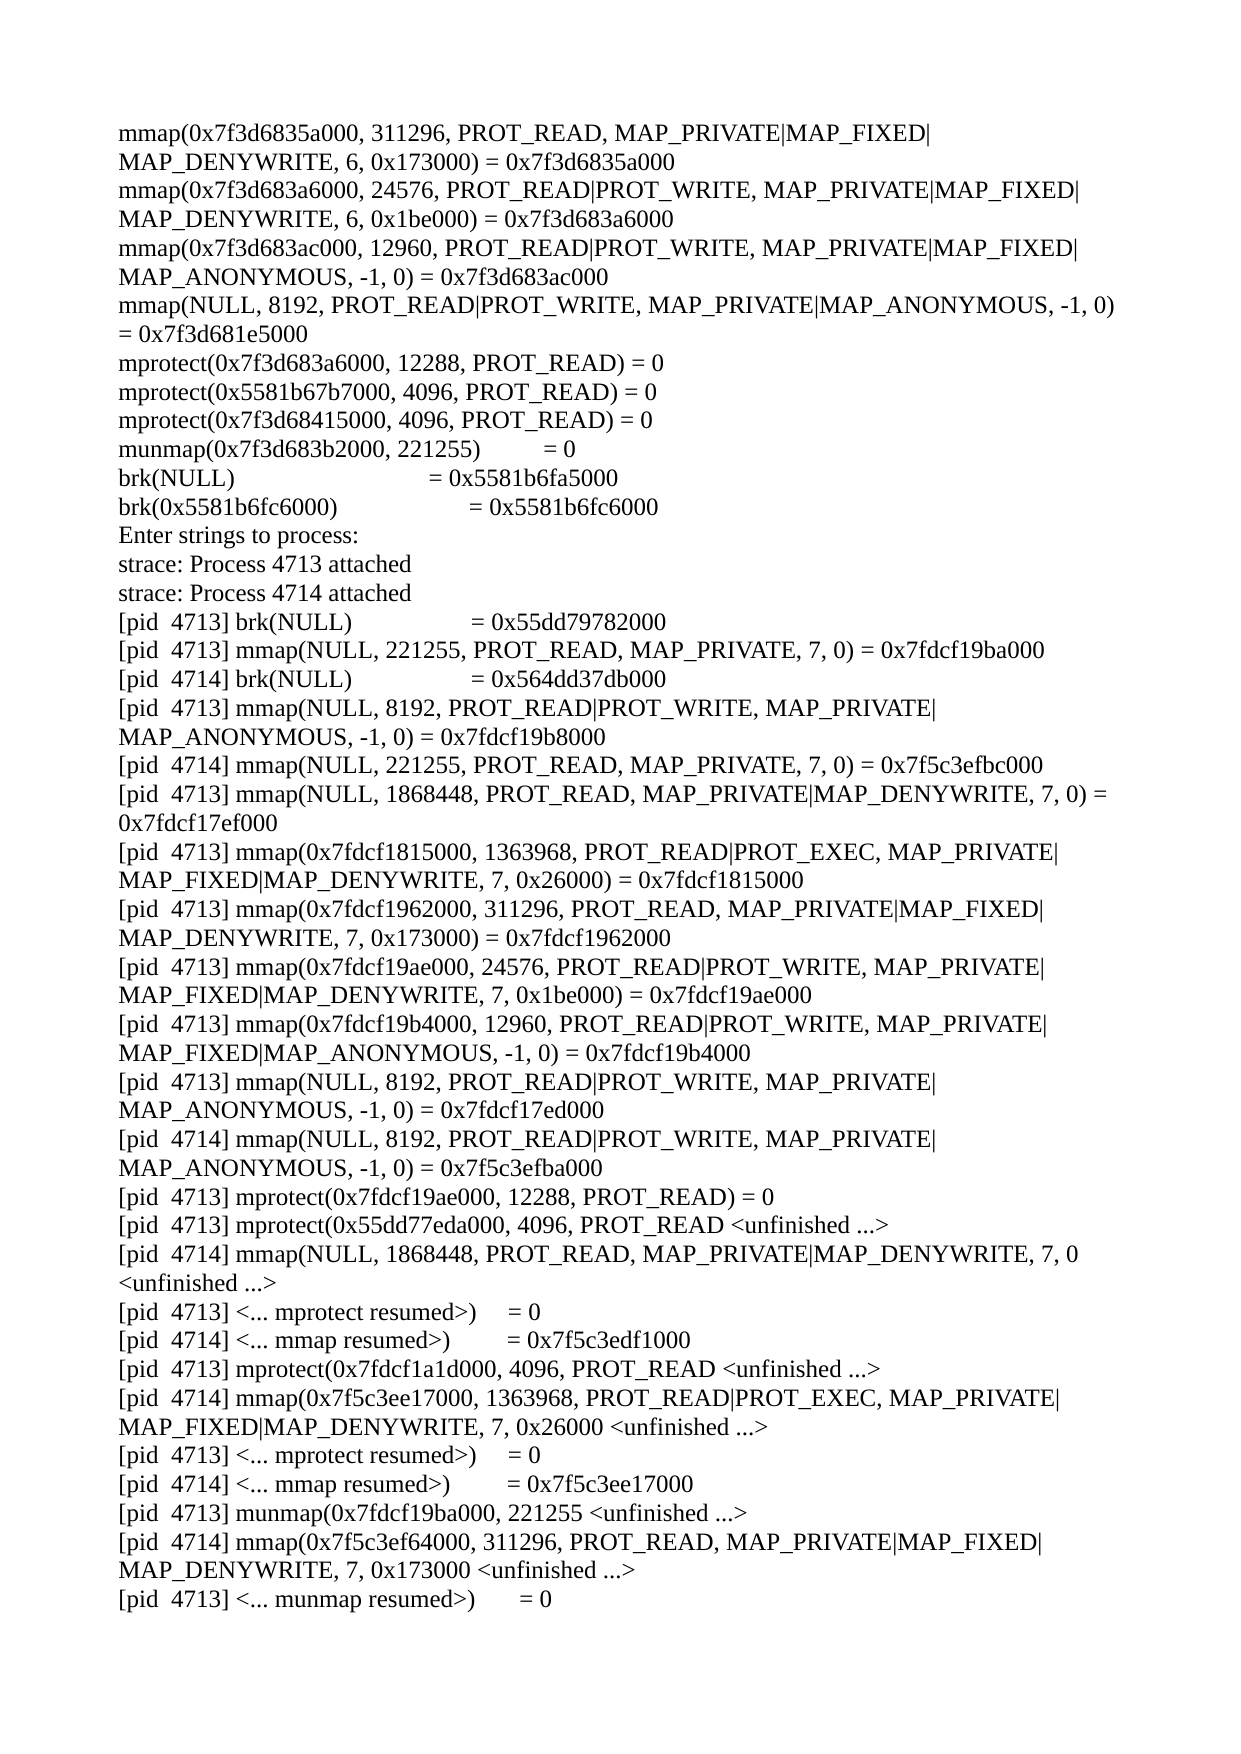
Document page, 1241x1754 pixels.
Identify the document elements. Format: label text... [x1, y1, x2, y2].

text [pid 4713] mmap(NULL, 8192, PROT_READ|PROT_WRITE, MAP_PRIVATE|MAP_ANONYMOUS, -1, 0) = 0x7fdcf17ed000 [118, 1067, 1122, 1124]
text mmap(0x7f3d683ac000, 12960, PROT_READ|PROT_WRITE, MAP_PRIVATE|MAP_FIXED|MAP_ANONYMOUS, -1, 0) = 0x7f3d683ac000 [118, 233, 1122, 291]
text mmap(0x7f3d6835a000, 311296, PROT_READ, MAP_PRIVATE|MAP_FIXED|MAP_DENYWRITE, 6, 0x173000) = 0x7f3d6835a000 [118, 118, 1122, 176]
text mprotect(0x7f3d683a6000, 12288, PROT_READ) = 0 [118, 348, 1122, 377]
text mmap(0x7f3d683a6000, 24576, PROT_READ|PROT_WRITE, MAP_PRIVATE|MAP_FIXED|MAP_DENYWRITE, 6, 0x1be000) = 0x7f3d683a6000 [118, 176, 1122, 233]
text [pid 4713] mprotect(0x7fdcf1a1d000, 4096, PROT_READ <unfinished ...> [118, 1354, 1122, 1383]
text munmap(0x7f3d683b2000, 221255) = 0 [118, 434, 1122, 463]
text [pid 4714] brk(NULL) = 0x564dd37db000 [118, 664, 1122, 693]
text mmap(NULL, 8192, PROT_READ|PROT_WRITE, MAP_PRIVATE|MAP_ANONYMOUS, -1, 0) = 0x7f3d681e5000 [118, 291, 1122, 348]
text [pid 4713] mprotect(0x7fdcf19ae000, 12288, PROT_READ) = 0 [118, 1182, 1122, 1211]
text [pid 4714] <... mmap resumed>) = 0x7f5c3ee17000 [118, 1469, 1122, 1498]
text mprotect(0x7f3d68415000, 4096, PROT_READ) = 0 [118, 406, 1122, 434]
text [pid 4714] mmap(NULL, 1868448, PROT_READ, MAP_PRIVATE|MAP_DENYWRITE, 7, 0 <unfinished ...> [118, 1239, 1122, 1297]
text [pid 4713] munmap(0x7fdcf19ba000, 221255 <unfinished ...> [118, 1498, 1122, 1527]
text [pid 4713] mmap(NULL, 1868448, PROT_READ, MAP_PRIVATE|MAP_DENYWRITE, 7, 0) = 0x7fdcf17ef000 [118, 779, 1122, 837]
text [pid 4714] mmap(NULL, 221255, PROT_READ, MAP_PRIVATE, 7, 0) = 0x7f5c3efbc000 [118, 751, 1122, 779]
text [pid 4713] mmap(0x7fdcf1962000, 311296, PROT_READ, MAP_PRIVATE|MAP_FIXED|MAP_DENYWRITE, 7, 0x173000) = 0x7fdcf1962000 [118, 894, 1122, 952]
text Enter strings to process: [118, 521, 1122, 549]
text [pid 4714] <... mmap resumed>) = 0x7f5c3edf1000 [118, 1326, 1122, 1354]
text [pid 4713] mprotect(0x55dd77eda000, 4096, PROT_READ <unfinished ...> [118, 1211, 1122, 1239]
text brk(0x5581b6fc6000) = 0x5581b6fc6000 [118, 492, 1122, 521]
text brk(NULL) = 0x5581b6fa5000 [118, 463, 1122, 492]
text [pid 4713] <... mprotect resumed>) = 0 [118, 1297, 1122, 1326]
text strace: Process 4714 attached [118, 578, 1122, 607]
text [pid 4713] mmap(NULL, 221255, PROT_READ, MAP_PRIVATE, 7, 0) = 0x7fdcf19ba000 [118, 636, 1122, 664]
text [pid 4714] mmap(NULL, 8192, PROT_READ|PROT_WRITE, MAP_PRIVATE|MAP_ANONYMOUS, -1, 0) = 0x7f5c3efba000 [118, 1124, 1122, 1182]
text [pid 4714] mmap(0x7f5c3ef64000, 311296, PROT_READ, MAP_PRIVATE|MAP_FIXED|MAP_DENYWRITE, 7, 0x173000 <unfinished ...> [118, 1527, 1122, 1584]
text [pid 4713] <... mprotect resumed>) = 0 [118, 1441, 1122, 1469]
text [pid 4713] mmap(0x7fdcf19b4000, 12960, PROT_READ|PROT_WRITE, MAP_PRIVATE|MAP_FIXED|MAP_ANONYMOUS, -1, 0) = 0x7fdcf19b4000 [118, 1009, 1122, 1067]
text [pid 4713] mmap(0x7fdcf1815000, 1363968, PROT_READ|PROT_EXEC, MAP_PRIVATE|MAP_FIXED|MAP_DENYWRITE, 7, 0x26000) = 0x7fdcf1815000 [118, 837, 1122, 894]
text [pid 4713] mmap(NULL, 8192, PROT_READ|PROT_WRITE, MAP_PRIVATE|MAP_ANONYMOUS, -1, 0) = 0x7fdcf19b8000 [118, 693, 1122, 751]
text [pid 4713] <... munmap resumed>) = 0 [118, 1584, 1122, 1613]
text [pid 4714] mmap(0x7f5c3ee17000, 1363968, PROT_READ|PROT_EXEC, MAP_PRIVATE|MAP_FIXED|MAP_DENYWRITE, 7, 0x26000 <unfinished ...> [118, 1383, 1122, 1441]
text [pid 4713] mmap(0x7fdcf19ae000, 24576, PROT_READ|PROT_WRITE, MAP_PRIVATE|MAP_FIXED|MAP_DENYWRITE, 7, 0x1be000) = 0x7fdcf19ae000 [118, 952, 1122, 1009]
text mprotect(0x5581b67b7000, 4096, PROT_READ) = 0 [118, 377, 1122, 406]
text [pid 4713] brk(NULL) = 0x55dd79782000 [118, 607, 1122, 636]
text strace: Process 4713 attached [118, 549, 1122, 578]
